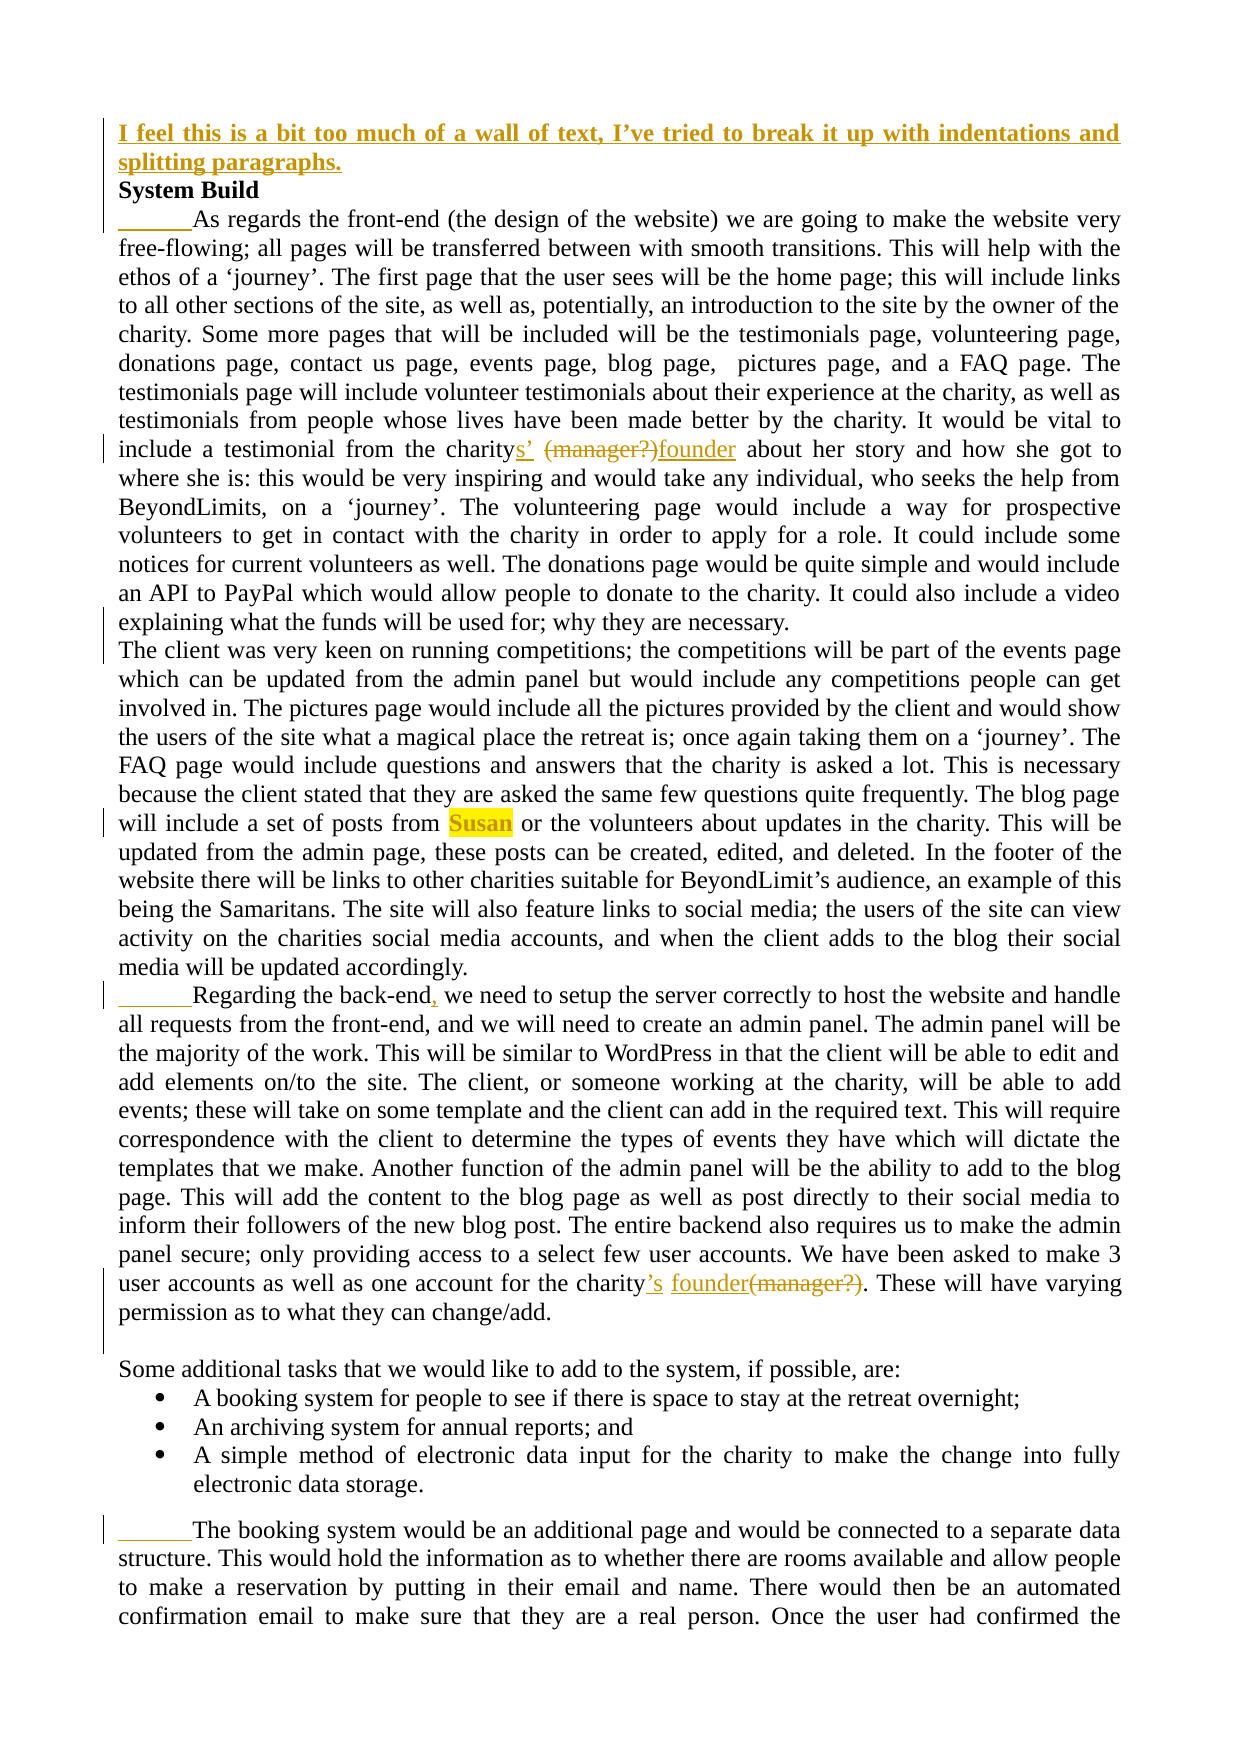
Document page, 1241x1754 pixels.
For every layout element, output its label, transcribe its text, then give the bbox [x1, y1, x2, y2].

list A simple method of electronic data input for the charity to make the change into fully electronic data storage. [156, 1441, 1122, 1498]
text Regarding the back-end, we need to setup the server correctly to host the website and handle all requests from the front-end, and we will need to create an admin panel. The admin panel will be the majority of the work. This will be similar to WordPress in that the client will be able to edit and add elements on/to the site. The client, or someone working at the charity, will be able to add events; these will take on some template and the client can add in the required text. This will require correspondence with the client to determine the types of events they have which will dictate the templates that we make. Another function of the admin panel will be the ability to add to the blog page. This will add the content to the blog page as well as post directly to their social media to inform their followers of the new blog post. The entire backend also requires us to make the admin panel secure; only providing access to a select few user accounts. We have been asked to make 3 user accounts as well as one account for the charity’s founder. These will have varying permission as to what they can change/add. [118, 981, 1122, 1326]
text Some additional tasks that we would like to add to the system, if possible, are: [118, 1354, 1122, 1383]
list A booking system for people to see if there is space to stay at the retreat overnight; [156, 1383, 1122, 1412]
text The client was very keen on running competitions; the competitions will be part of the events page which can be updated from the admin panel but would include any competitions people can get involved in. The pictures page would include all the pictures provided by the client and would show the users of the site what a magical place the retreat is; once again taking them on a ‘journey’. The FAQ page would include questions and answers that the charity is asked a lot. This is necessary because the client stated that they are asked the same few questions quite frequently. The blog page will include a set of posts from Susan or the volunteers about updates in the charity. This will be updated from the admin page, these posts can be created, edited, and deleted. In the footer of the website there will be links to other charities suitable for BeyondLimit’s audience, an example of this being the Samaritans. The site will also feature links to social media; the users of the site can view activity on the charities social media accounts, and when the client adds to the blog their social media will be updated accordingly. [118, 636, 1122, 981]
list An archiving system for annual reports; and [156, 1412, 1122, 1441]
text I feel this is a bit too much of a wall of text, I’ve tried to break it up with indentations and splitting paragraphs. [118, 118, 1122, 176]
text System Build [118, 176, 1122, 204]
text As regards the front-end (the design of the website) we are going to make the website very free-flowing; all pages will be transferred between with smooth transitions. This will help with the ethos of a ‘journey’. The first page that the user sees will be the home page; this will include links to all other sections of the site, as well as, potentially, an introduction to the site by the owner of the charity. Some more pages that will be included will be the testimonials page, volunteering page, donations page, contact us page, events page, blog page, pictures page, and a FAQ page. The testimonials page will include volunteer testimonials about their experience at the charity, as well as testimonials from people whose lives have been made better by the charity. It would be vital to include a testimonial from the charitys’ founder about her story and how she got to where she is: this would be very inspiring and would take any individual, who seeks the help from BeyondLimits, on a ‘journey’. The volunteering page would include a way for prospective volunteers to get in contact with the charity in order to apply for a role. It could include some notices for current volunteers as well. The donations page would be quite simple and would include an API to PayPal which would allow people to donate to the charity. It could also include a video explaining what the funds will be used for; why they are necessary. [118, 204, 1122, 636]
text The booking system would be an additional page and would be connected to a separate data structure. This would hold the information as to whether there are rooms available and allow people to make a reservation by putting in their email and name. There would then be an automated confirmation email to make sure that they are a real person. Once the user had confirmed the [118, 1515, 1122, 1630]
